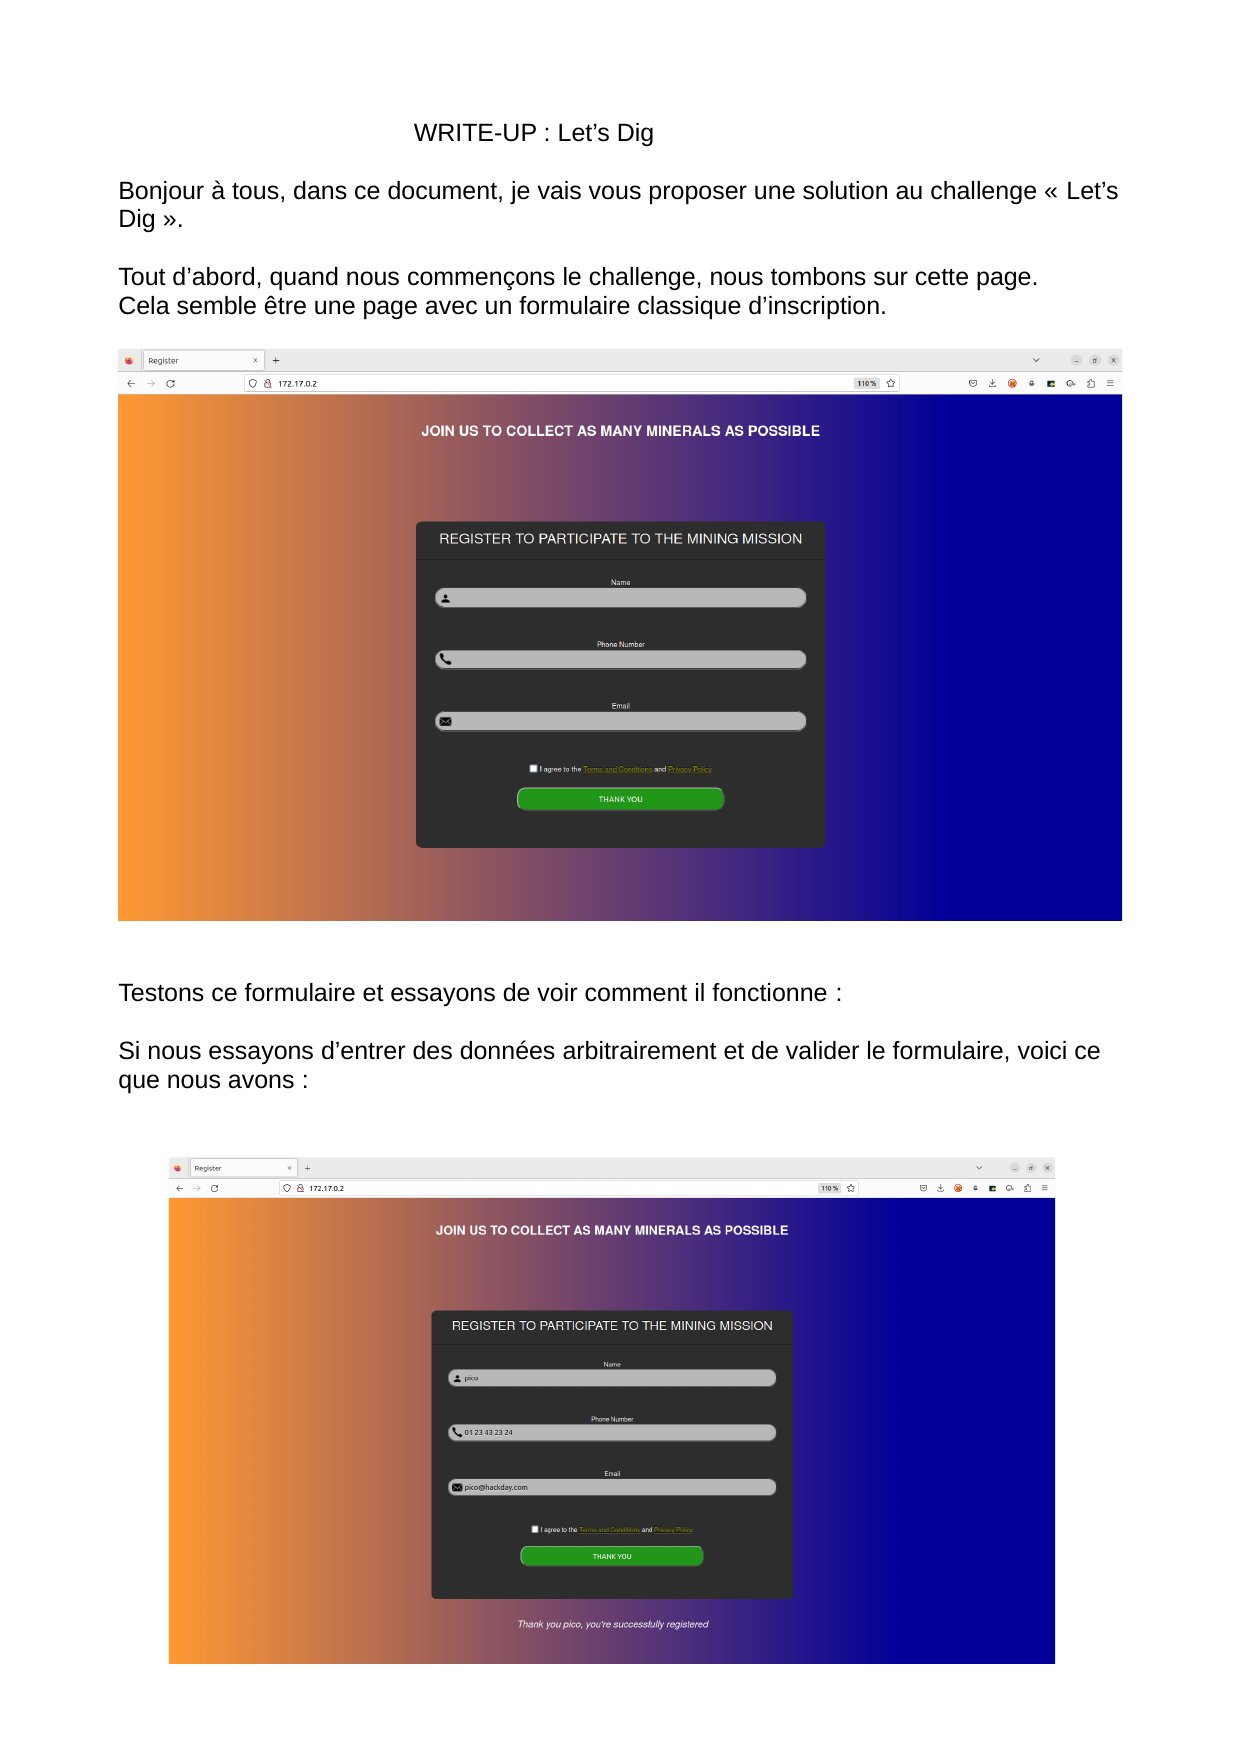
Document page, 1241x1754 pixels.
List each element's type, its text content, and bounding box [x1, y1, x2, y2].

picture [168, 1157, 1056, 1664]
text Tout d’abord, quand nous commençons le challenge, nous tombons sur cette page. [118, 262, 1122, 291]
text Si nous essayons d’entrer des données arbitrairement et de valider le formulaire, voici ce que nous avons : [118, 1036, 1122, 1093]
text Cela semble être une page avec un formulaire classique d’inscription. [118, 291, 1122, 319]
text WRITE-UP : Let’s Dig [118, 118, 1122, 147]
text Testons ce formulaire et essayons de voir comment il fonctionne : [118, 978, 1122, 1007]
picture [118, 348, 1123, 921]
text Bonjour à tous, dans ce document, je vais vous proposer une solution au challenge « Let’s Dig ». [118, 176, 1122, 233]
